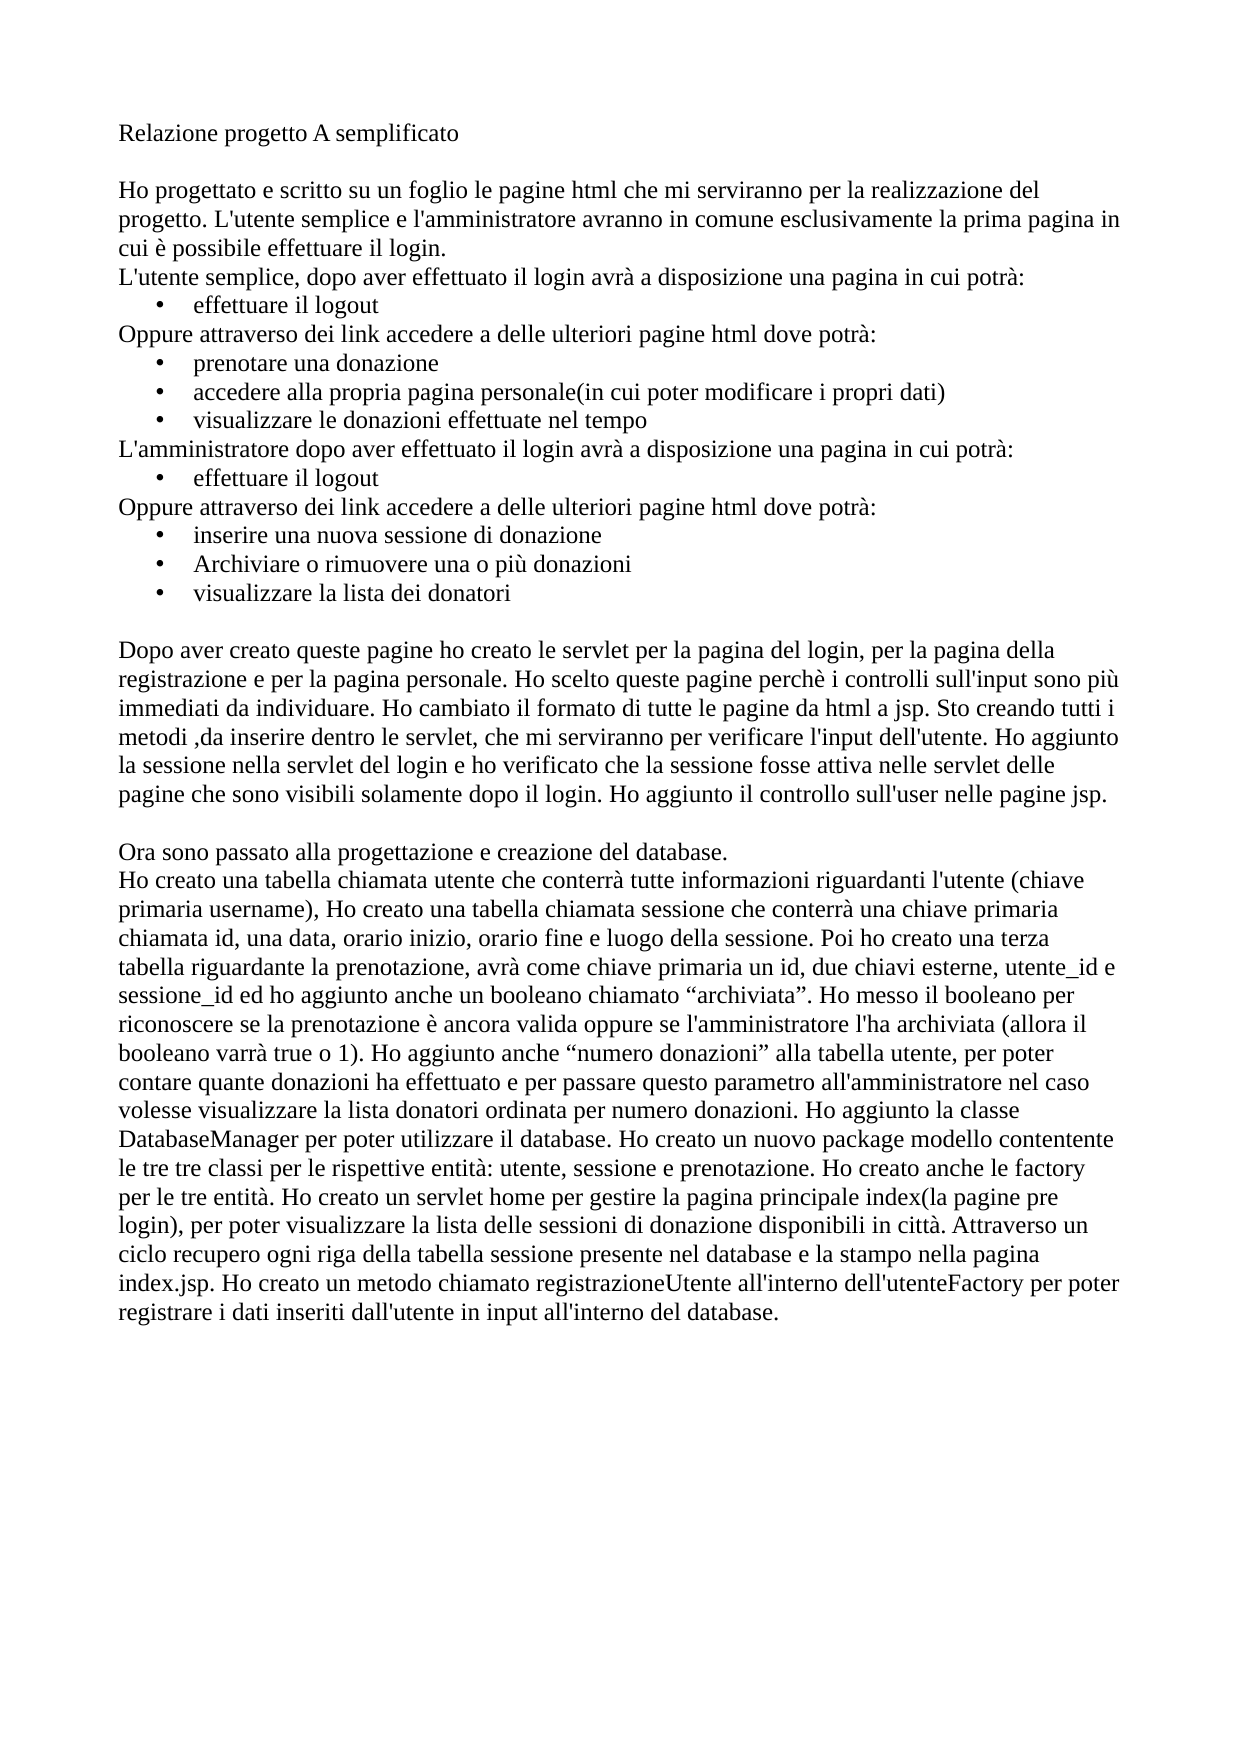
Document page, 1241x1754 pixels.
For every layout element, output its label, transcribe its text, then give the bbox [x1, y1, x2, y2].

text L'amministratore dopo aver effettuato il login avrà a disposizione una pagina in cui potrà: [118, 434, 1122, 463]
list effettuare il logout [156, 291, 1122, 319]
text Ho progettato e scritto su un foglio le pagine html che mi serviranno per la realizzazione del progetto. L'utente semplice e l'amministratore avranno in comune esclusivamente la prima pagina in cui è possibile effettuare il login. [118, 176, 1122, 262]
text L'utente semplice, dopo aver effettuato il login avrà a disposizione una pagina in cui potrà: [118, 262, 1122, 291]
list effettuare il logout [156, 463, 1122, 492]
list Archiviare o rimuovere una o più donazioni [156, 549, 1122, 578]
text Oppure attraverso dei link accedere a delle ulteriori pagine html dove potrà: [118, 319, 1122, 348]
text Dopo aver creato queste pagine ho creato le servlet per la pagina del login, per la pagina della registrazione e per la pagina personale. Ho scelto queste pagine perchè i controlli sull'input sono più immediati da individuare. Ho cambiato il formato di tutte le pagine da html a jsp. Sto creando tutti i metodi ,da inserire dentro le servlet, che mi serviranno per verificare l'input dell'utente. Ho aggiunto la sessione nella servlet del login e ho verificato che la sessione fosse attiva nelle servlet delle pagine che sono visibili solamente dopo il login. Ho aggiunto il controllo sull'user nelle pagine jsp. [118, 636, 1122, 808]
list accedere alla propria pagina personale(in cui poter modificare i propri dati) [156, 377, 1122, 406]
list prenotare una donazione [156, 348, 1122, 377]
list visualizzare le donazioni effettuate nel tempo [156, 406, 1122, 434]
list visualizzare la lista dei donatori [156, 578, 1122, 607]
text Ora sono passato alla progettazione e creazione del database. [118, 837, 1122, 866]
text Oppure attraverso dei link accedere a delle ulteriori pagine html dove potrà: [118, 492, 1122, 521]
list inserire una nuova sessione di donazione [156, 521, 1122, 549]
text Ho creato una tabella chiamata utente che conterrà tutte informazioni riguardanti l'utente (chiave primaria username), Ho creato una tabella chiamata sessione che conterrà una chiave primaria chiamata id, una data, orario inizio, orario fine e luogo della sessione. Poi ho creato una terza tabella riguardante la prenotazione, avrà come chiave primaria un id, due chiavi esterne, utente_id e sessione_id ed ho aggiunto anche un booleano chiamato “archiviata”. Ho messo il booleano per riconoscere se la prenotazione è ancora valida oppure se l'amministratore l'ha archiviata (allora il booleano varrà true o 1). Ho aggiunto anche “numero donazioni” alla tabella utente, per poter contare quante donazioni ha effettuato e per passare questo parametro all'amministratore nel caso volesse visualizzare la lista donatori ordinata per numero donazioni. Ho aggiunto la classe DatabaseManager per poter utilizzare il database. Ho creato un nuovo package modello contentente le tre tre classi per le rispettive entità: utente, sessione e prenotazione. Ho creato anche le factory per le tre entità. Ho creato un servlet home per gestire la pagina principale index(la pagine pre login), per poter visualizzare la lista delle sessioni di donazione disponibili in città. Attraverso un ciclo recupero ogni riga della tabella sessione presente nel database e la stampo nella pagina index.jsp. Ho creato un metodo chiamato registrazioneUtente all'interno dell'utenteFactory per poter registrare i dati inseriti dall'utente in input all'interno del database. [118, 866, 1122, 1326]
text Relazione progetto A semplificato [118, 118, 1122, 147]
